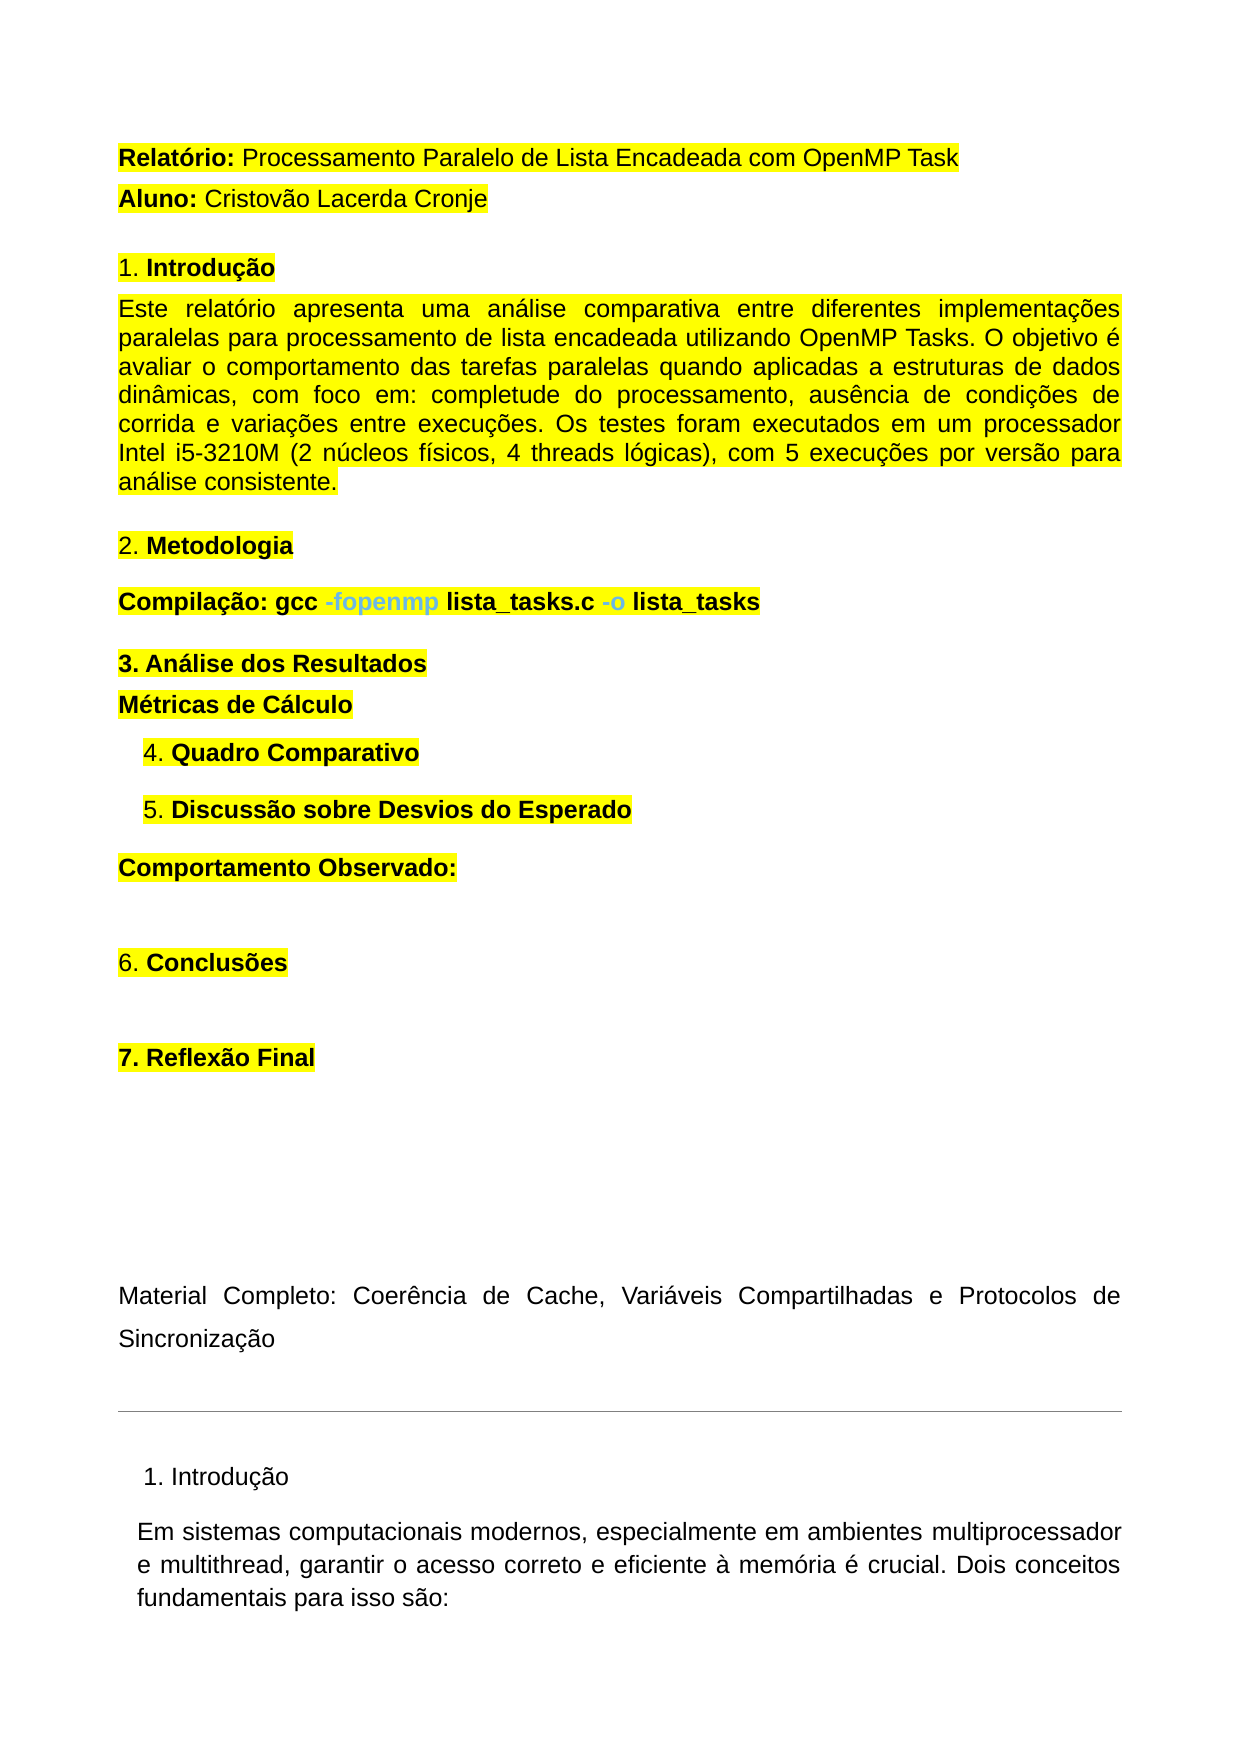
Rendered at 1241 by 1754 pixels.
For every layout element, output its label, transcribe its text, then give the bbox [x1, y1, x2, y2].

text Este relatório apresenta uma análise comparativa entre diferentes implementações paralelas para processamento de lista encadeada utilizando OpenMP Tasks. O objetivo é avaliar o comportamento das tarefas paralelas quando aplicadas a estruturas de dados dinâmicas, com foco em: completude do processamento, ausência de condições de corrida e variações entre execuções. Os testes foram executados em um processador Intel i5-3210M (2 núcleos físicos, 4 threads lógicas), com 5 execuções por versão para análise consistente. [118, 294, 1122, 495]
subtitle 2. Metodologia [118, 531, 1122, 559]
text 7. Reflexão Final [118, 1043, 1122, 1072]
text 4. Quadro Comparativo [143, 737, 1122, 766]
text Comportamento Observado: [118, 853, 1122, 882]
text Em sistemas computacionais modernos, especialmente em ambientes multiprocessador e multithread, garantir o acesso correto e eficiente à memória é crucial. Dois conceitos fundamentais para isso são: [137, 1517, 1122, 1612]
subtitle Material Completo: Coerência de Cache, Variáveis Compartilhadas e Protocolos de Sincronização [118, 1281, 1122, 1353]
text 6. Conclusões [118, 948, 1122, 977]
subtitle Compilação: gcc -fopenmp lista_tasks.c -o lista_tasks [118, 587, 1122, 615]
subtitle 1. Introdução [143, 1462, 1122, 1490]
text 5. Discussão sobre Desvios do Esperado [143, 795, 1122, 824]
subtitle 1. Introdução [118, 253, 1122, 282]
subtitle 3. Análise dos Resultados [118, 649, 1122, 677]
subtitle Relatório: Processamento Paralelo de Lista Encadeada com OpenMP Task [118, 143, 1122, 172]
text Aluno: Cristovão Lacerda Cronje [118, 184, 1122, 213]
text Métricas de Cálculo [118, 690, 1122, 719]
